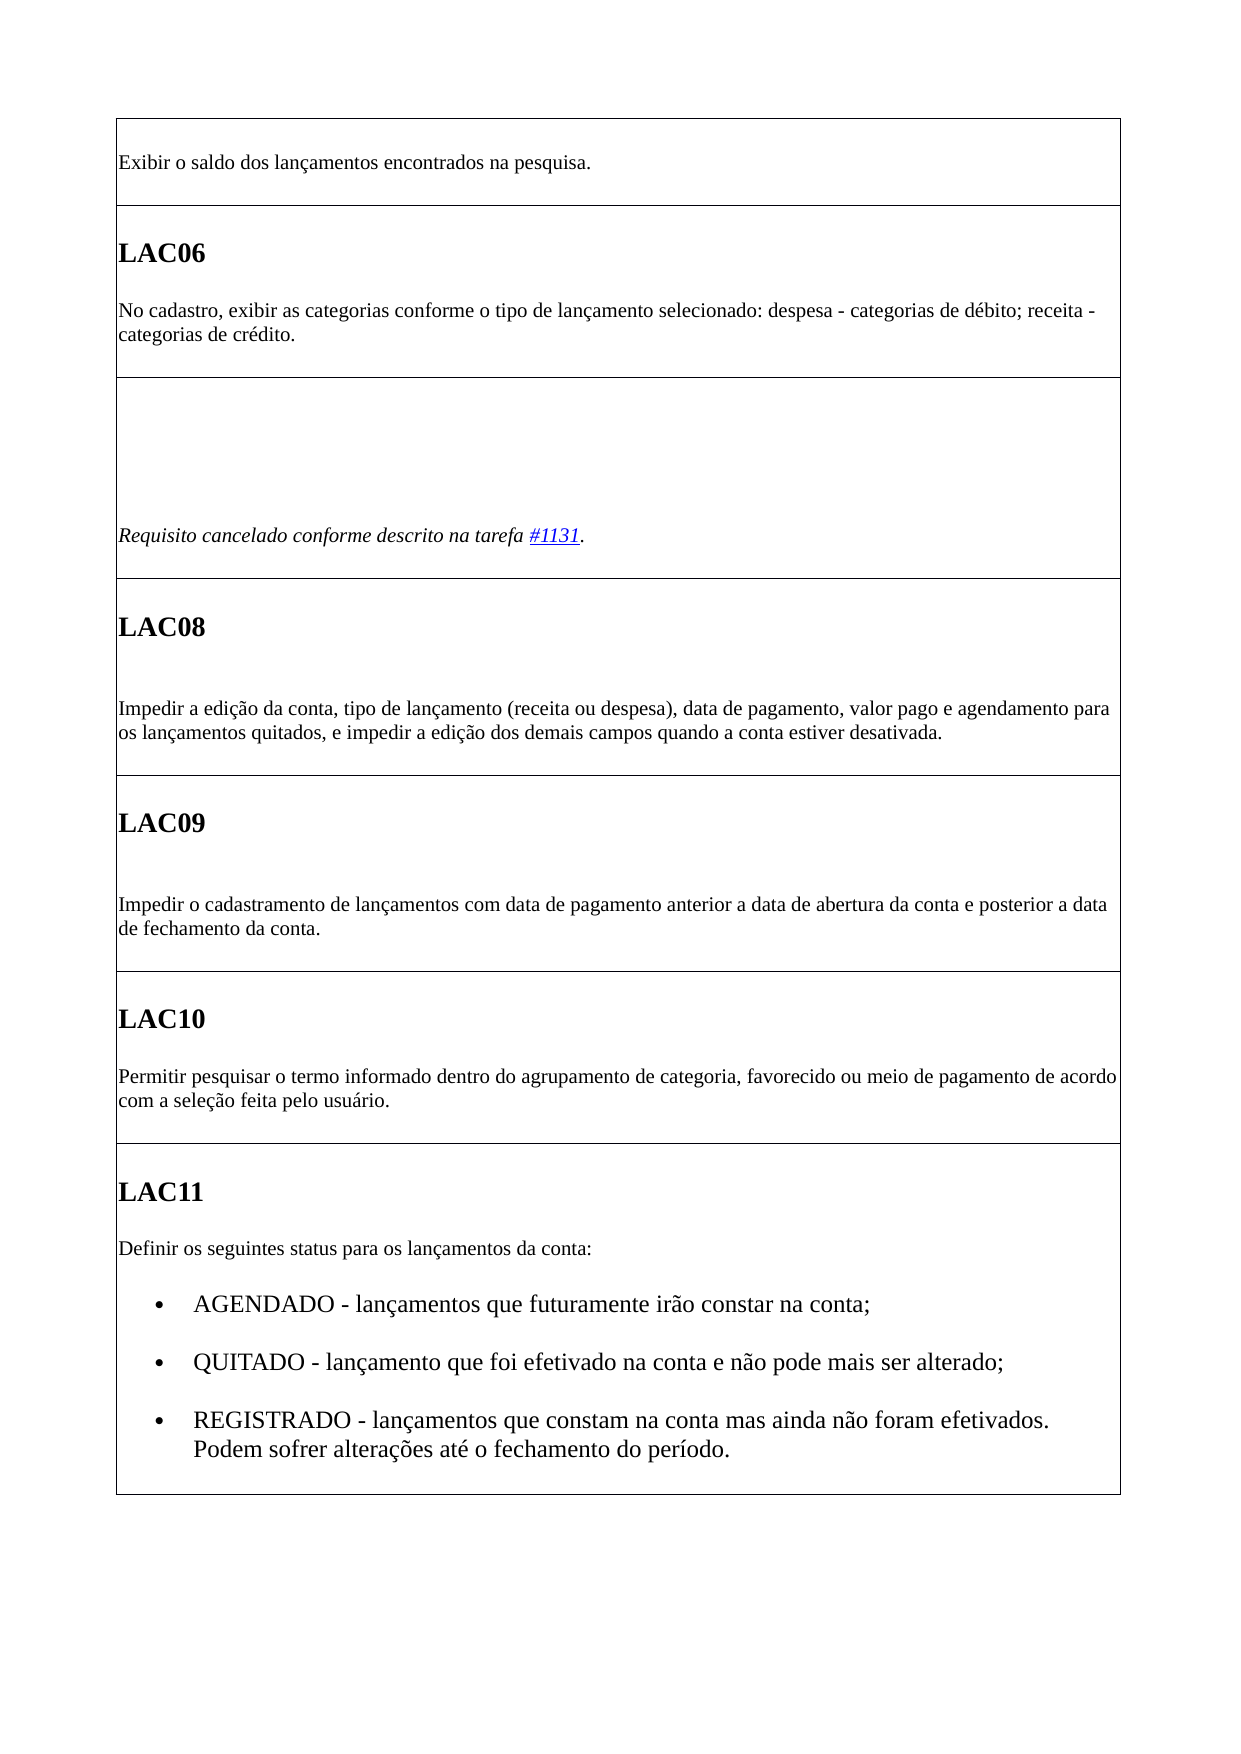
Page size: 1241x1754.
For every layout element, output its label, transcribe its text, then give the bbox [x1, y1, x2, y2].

table_cell Requisito cancelado conforme descrito na tarefa #1131. [117, 378, 1120, 578]
table_cell LAC09 Impedir o cadastramento de lançamentos com data de pagamento anterior a data de abertura da conta e posterior a data de fechamento da conta. [117, 776, 1120, 971]
table_cell LAC08 Impedir a edição da conta, tipo de lançamento (receita ou despesa), data de pagamento, valor pago e agendamento para os lançamentos quitados, e impedir a edição dos demais campos quando a conta estiver desativada. [117, 579, 1120, 774]
table_cell LAC10 Permitir pesquisar o termo informado dentro do agrupamento de categoria, favorecido ou meio de pagamento de acordo com a seleção feita pelo usuário. [117, 972, 1120, 1143]
table_cell Exibir o saldo dos lançamentos encontrados na pesquisa. [117, 119, 1120, 205]
table_cell LAC11 Definir os seguintes status para os lançamentos da conta: AGENDADO - lançamentos que futuramente irão constar na conta; QUITADO - lançamento que foi efetivado na conta e não pode mais ser alterado; REGISTRADO - lançamentos que constam na conta mas ainda não foram efetivados. Podem sofrer alterações até o fechamento do período. [117, 1144, 1120, 1493]
table_cell LAC06 No cadastro, exibir as categorias conforme o tipo de lançamento selecionado: despesa - categorias de débito; receita - categorias de crédito. [117, 206, 1120, 377]
